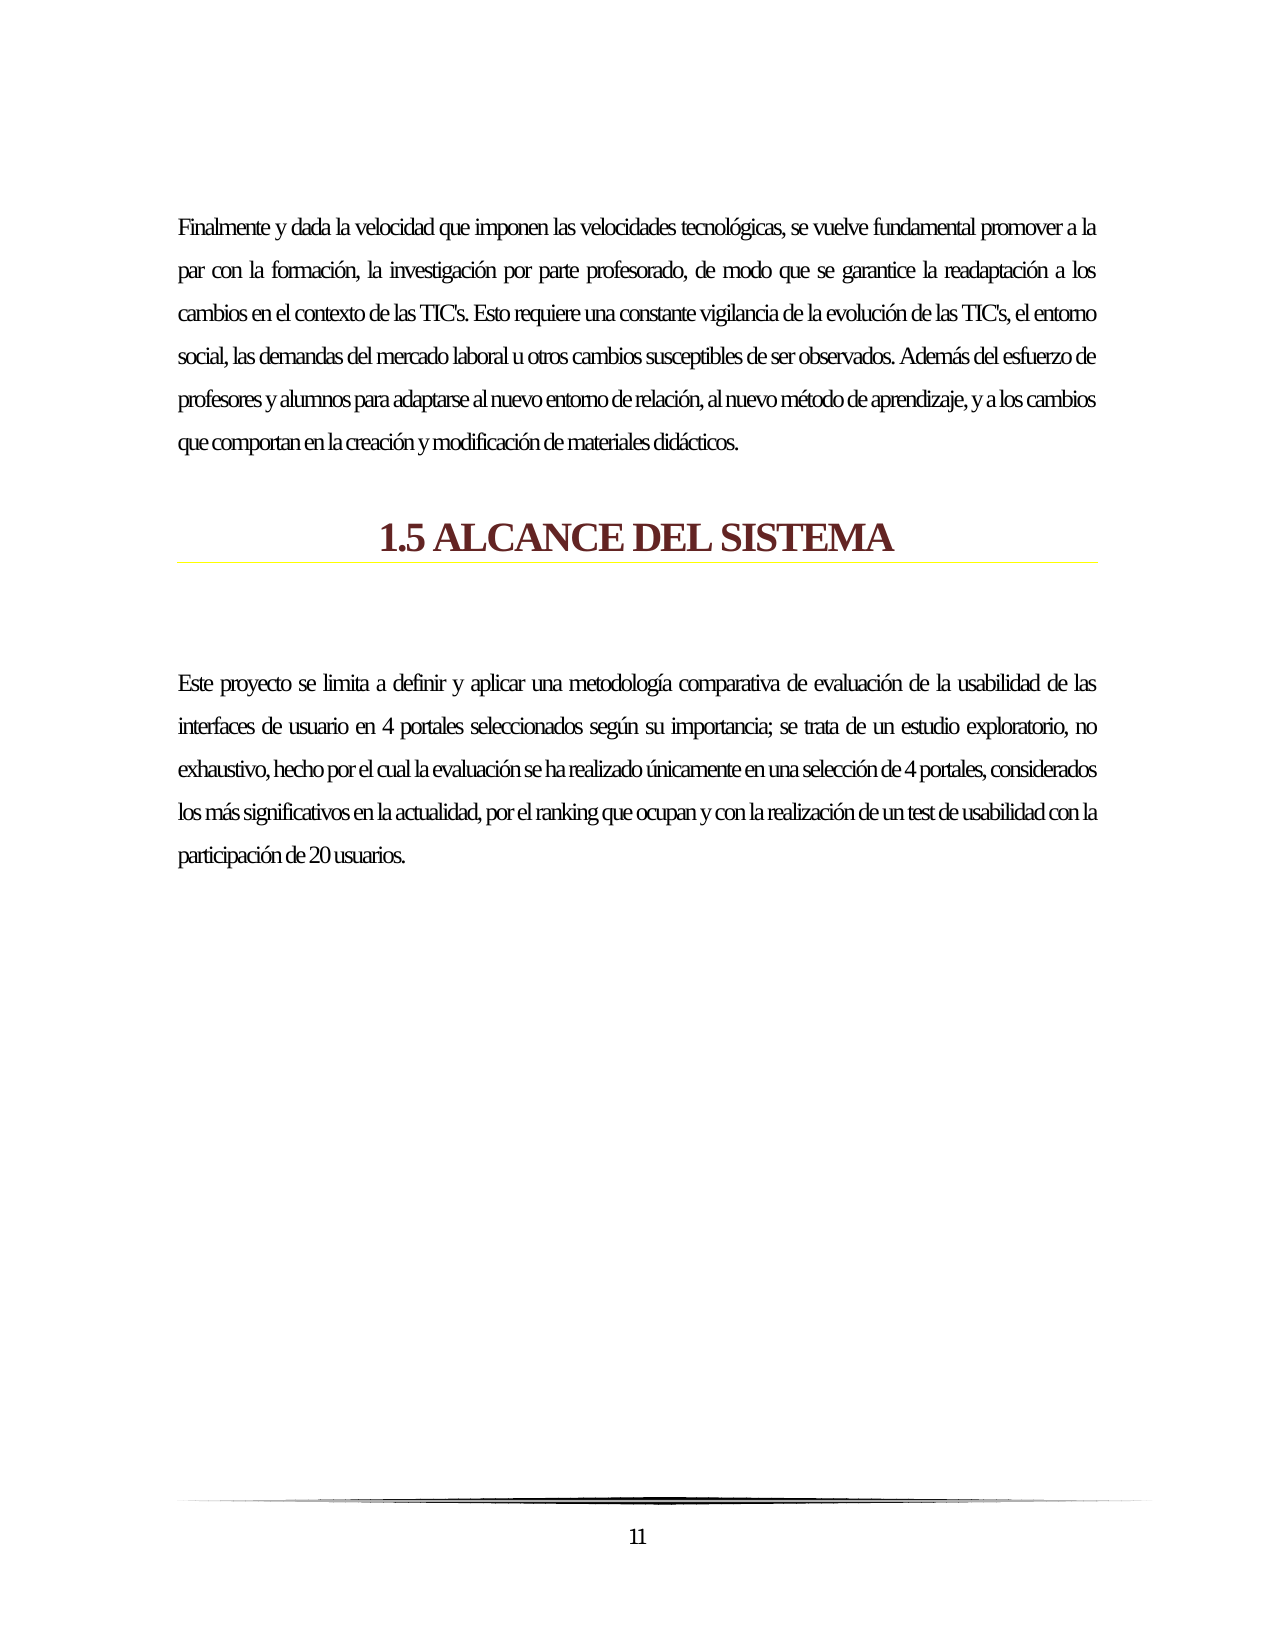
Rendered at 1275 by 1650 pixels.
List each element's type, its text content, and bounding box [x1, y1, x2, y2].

text Finalmente y dada la velocidad que imponen las velocidades tecnológicas, se vuelve fundamental promover a la par con la formación, la investigación por parte profesorado, de modo que se garantice la readaptación a los cambios en el contexto de las TIC's. Esto requiere una constante vigilancia de la evolución de las TIC's, el entorno social, las demandas del mercado laboral u otros cambios susceptibles de ser observados. Además del esfuerzo de profesores y alumnos para adaptarse al nuevo entorno de relación, al nuevo método de aprendizaje, y a los cambios que comportan en la creación y modificación de materiales didácticos. [177, 212, 1098, 456]
picture [177, 1497, 1153, 1505]
text Este proyecto se limita a definir y aplicar una metodología comparativa de evaluación de la usabilidad de las interfaces de usuario en 4 portales seleccionados según su importancia; se trata de un estudio exploratorio, no exhaustivo, hecho por el cual la evaluación se ha realizado únicamente en una selección de 4 portales, considerados los más significativos en la actualidad, por el ranking que ocupan y con la realización de un test de usabilidad con la participación de 20 usuarios. [177, 668, 1098, 869]
subtitle 1.5 Alcance del sistema [177, 512, 1098, 562]
